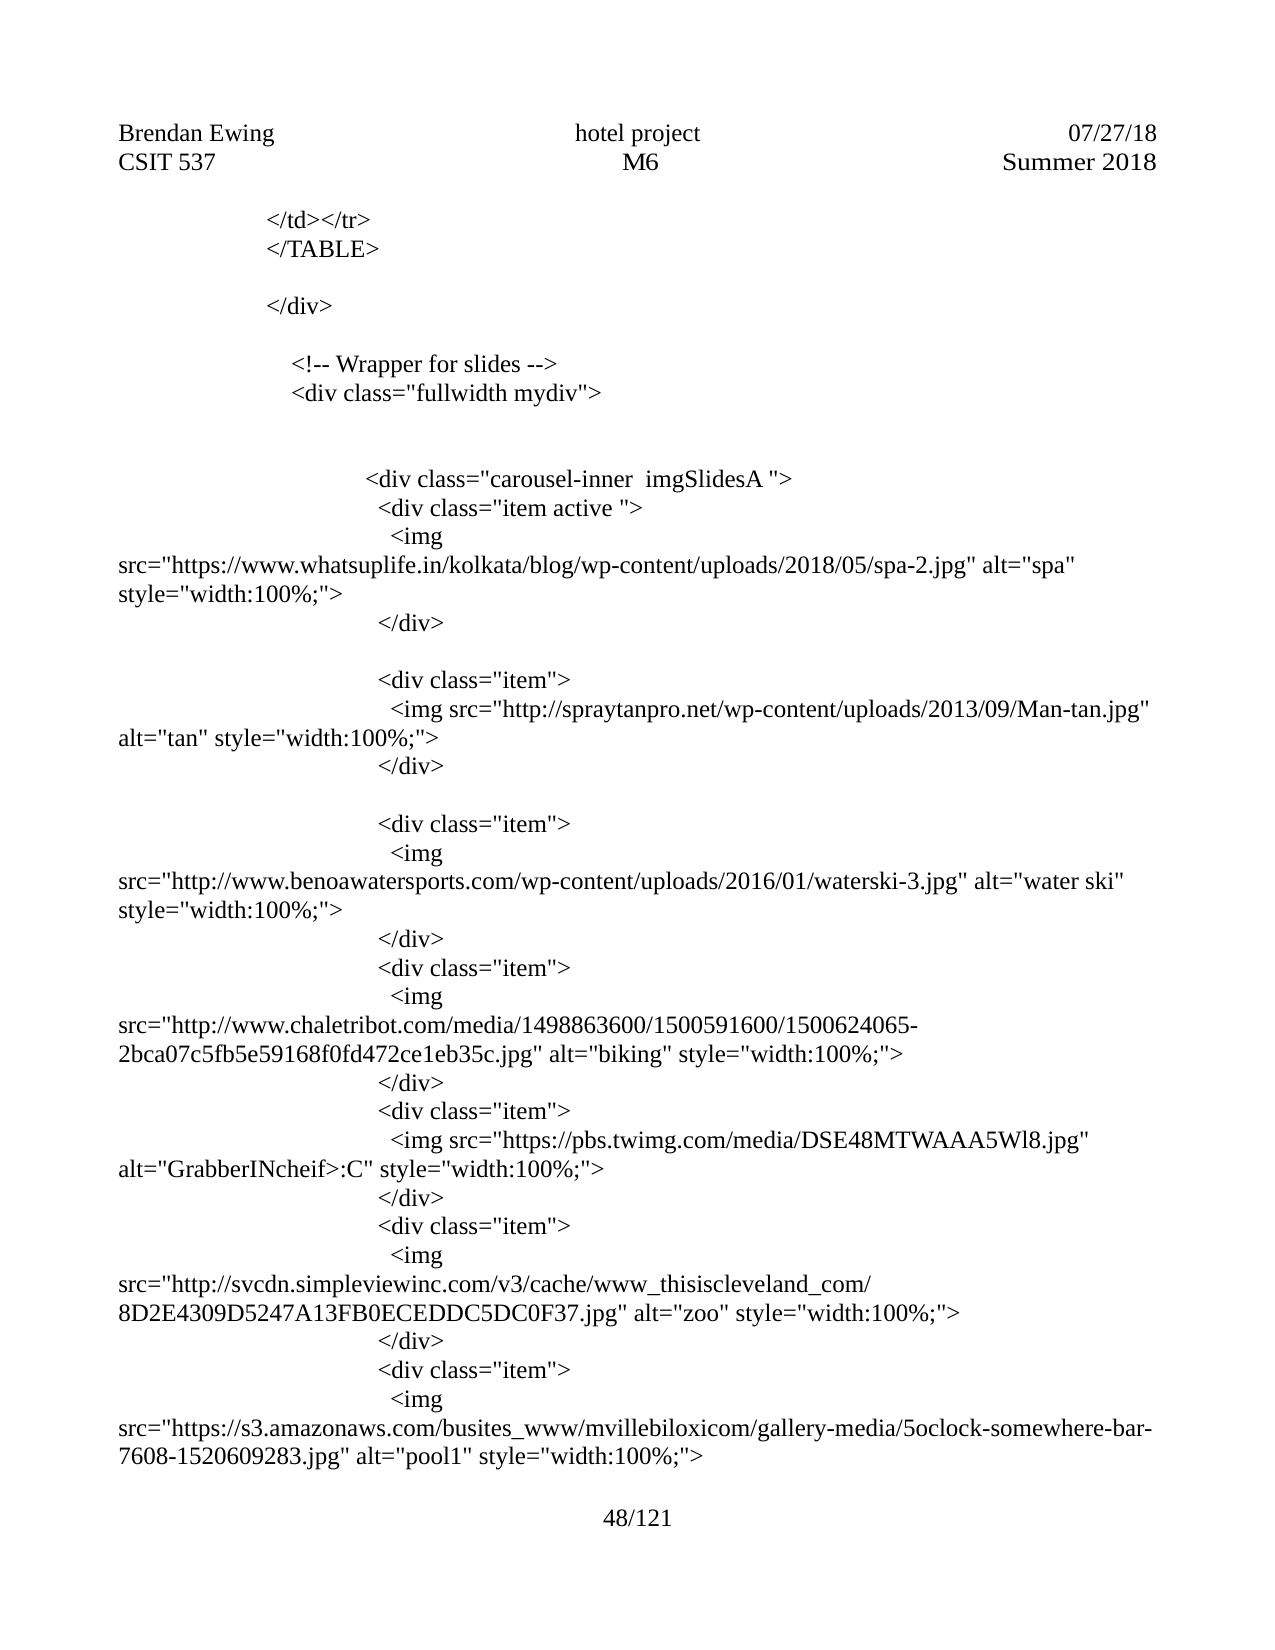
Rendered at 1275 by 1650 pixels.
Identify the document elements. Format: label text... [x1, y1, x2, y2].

text <div class="carousel-inner imgSlidesA "> [118, 464, 1157, 493]
text <div class="item"> [118, 1096, 1157, 1125]
text <img src="http://spraytanpro.net/wp-content/uploads/2013/09/Man-tan.jpg" alt="tan" style="width:100%;"> [118, 694, 1157, 751]
text <img src="http://www.benoawatersports.com/wp-content/uploads/2016/01/waterski-3.jpg" alt="water ski" style="width:100%;"> [118, 838, 1157, 924]
text </div> [118, 608, 1157, 636]
text <img src="https://s3.amazonaws.com/busites_www/mvillebiloxicom/gallery-media/5oclock-somewhere-bar-7608-1520609283.jpg" alt="pool1" style="width:100%;"> [118, 1384, 1157, 1470]
text </TABLE> [118, 234, 1157, 263]
text <!-- Wrapper for slides --> [118, 349, 1157, 378]
text <div class="item"> [118, 1211, 1157, 1240]
text <img src="https://www.whatsuplife.in/kolkata/blog/wp-content/uploads/2018/05/spa-2.jpg" alt="spa" style="width:100%;"> [118, 521, 1157, 608]
text </div> [118, 1183, 1157, 1211]
text <div class="item"> [118, 953, 1157, 981]
text <div class="item"> [118, 1355, 1157, 1384]
text <div class="item"> [118, 809, 1157, 838]
text </td></tr> [118, 205, 1157, 234]
text <img src="http://svcdn.simpleviewinc.com/v3/cache/www_thisiscleveland_com/8D2E4309D5247A13FB0ECEDDC5DC0F37.jpg" alt="zoo" style="width:100%;"> [118, 1240, 1157, 1326]
text </div> [118, 1326, 1157, 1355]
text <img src="http://www.chaletribot.com/media/1498863600/1500591600/1500624065-2bca07c5fb5e59168f0fd472ce1eb35c.jpg" alt="biking" style="width:100%;"> [118, 981, 1157, 1068]
text <div class="item active "> [118, 493, 1157, 521]
text </div> [118, 1068, 1157, 1096]
text <div class="fullwidth mydiv"> [118, 378, 1157, 406]
text <img src="https://pbs.twimg.com/media/DSE48MTWAAA5Wl8.jpg" alt="GrabberINcheif>:C" style="width:100%;"> [118, 1125, 1157, 1183]
text </div> [118, 924, 1157, 953]
text <div class="item"> [118, 665, 1157, 694]
text </div> [118, 751, 1157, 780]
text </div> [118, 291, 1157, 320]
